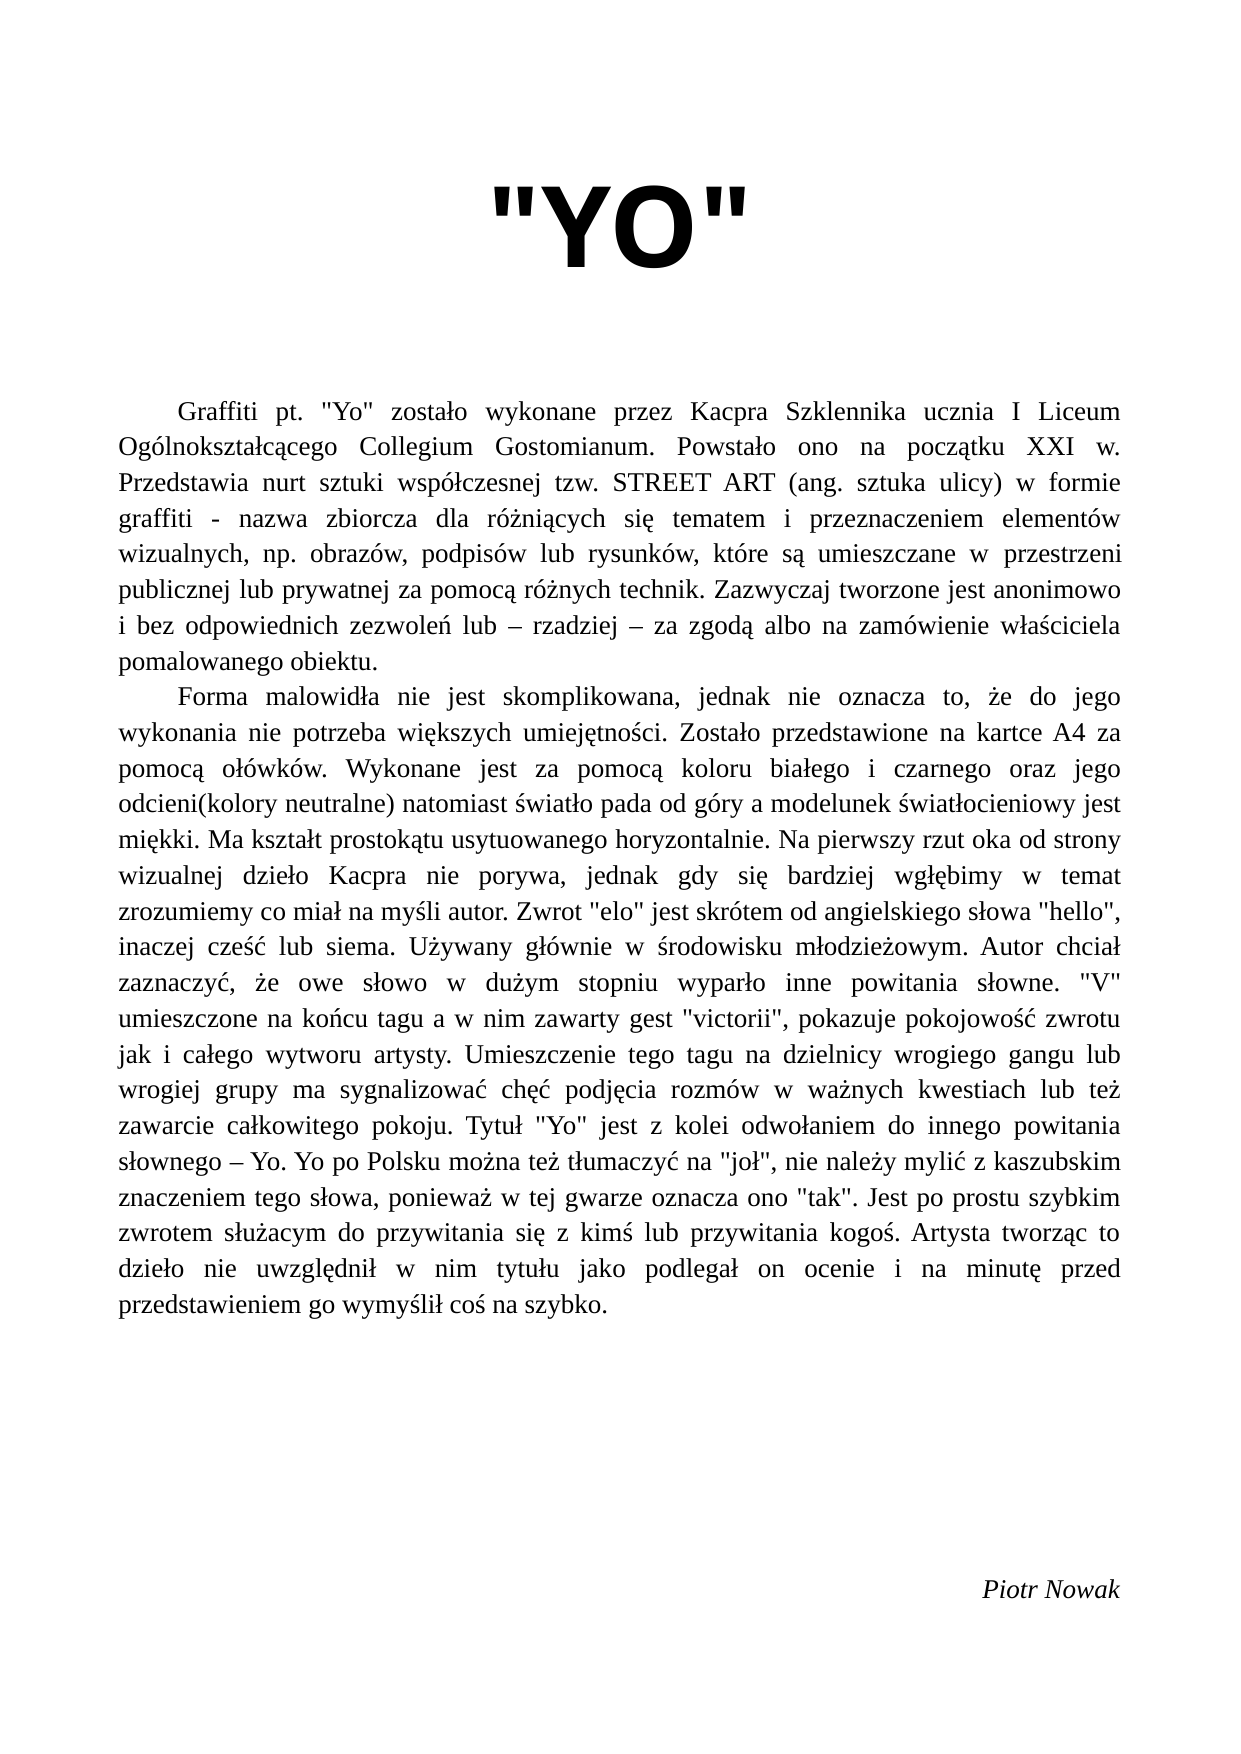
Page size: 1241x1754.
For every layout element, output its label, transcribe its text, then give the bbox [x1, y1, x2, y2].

text Piotr Nowak [118, 1574, 1122, 1605]
text "YO" [118, 148, 1122, 301]
text Graffiti pt. "Yo" zostało wykonane przez Kacpra Szklennika ucznia I Liceum Ogólnokształcącego Collegium Gostomianum. Powstało ono na początku XXI w. Przedstawia nurt sztuki współczesnej tzw. STREET ART (ang. sztuka ulicy) w formie graffiti - nazwa zbiorcza dla różniących się tematem i przeznaczeniem elementów wizualnych, np. obrazów, podpisów lub rysunków, które są umieszczane w przestrzeni publicznej lub prywatnej za pomocą różnych technik. Zazwyczaj tworzone jest anonimowo i bez odpowiednich zezwoleń lub – rzadziej – za zgodą albo na zamówienie właściciela pomalowanego obiektu. [118, 394, 1122, 676]
text Forma malowidła nie jest skomplikowana, jednak nie oznacza to, że do jego wykonania nie potrzeba większych umiejętności. Zostało przedstawione na kartce A4 za pomocą ołówków. Wykonane jest za pomocą koloru białego i czarnego oraz jego odcieni(kolory neutralne) natomiast światło pada od góry a modelunek światłocieniowy jest miękki. Ma kształt prostokątu usytuowanego horyzontalnie. Na pierwszy rzut oka od strony wizualnej dzieło Kacpra nie porywa, jednak gdy się bardziej wgłębimy w temat zrozumiemy co miał na myśli autor. Zwrot "elo" jest skrótem od angielskiego słowa "hello", inaczej cześć lub siema. Używany głównie w środowisku młodzieżowym. Autor chciał zaznaczyć, że owe słowo w dużym stopniu wyparło inne powitania słowne. "V" umieszczone na końcu tagu a w nim zawarty gest "victorii", pokazuje pokojowość zwrotu jak i całego wytworu artysty. Umieszczenie tego tagu na dzielnicy wrogiego gangu lub wrogiej grupy ma sygnalizować chęć podjęcia rozmów w ważnych kwestiach lub też zawarcie całkowitego pokoju. Tytuł "Yo" jest z kolei odwołaniem do innego powitania słownego – Yo. Yo po Polsku można też tłumaczyć na "joł", nie należy mylić z kaszubskim znaczeniem tego słowa, ponieważ w tej gwarze oznacza ono "tak". Jest po prostu szybkim zwrotem służacym do przywitania się z kimś lub przywitania kogoś. Artysta tworząc to dzieło nie uwzględnił w nim tytułu jako podlegał on ocenie i na minutę przed przedstawieniem go wymyślił coś na szybko. [118, 680, 1122, 1319]
